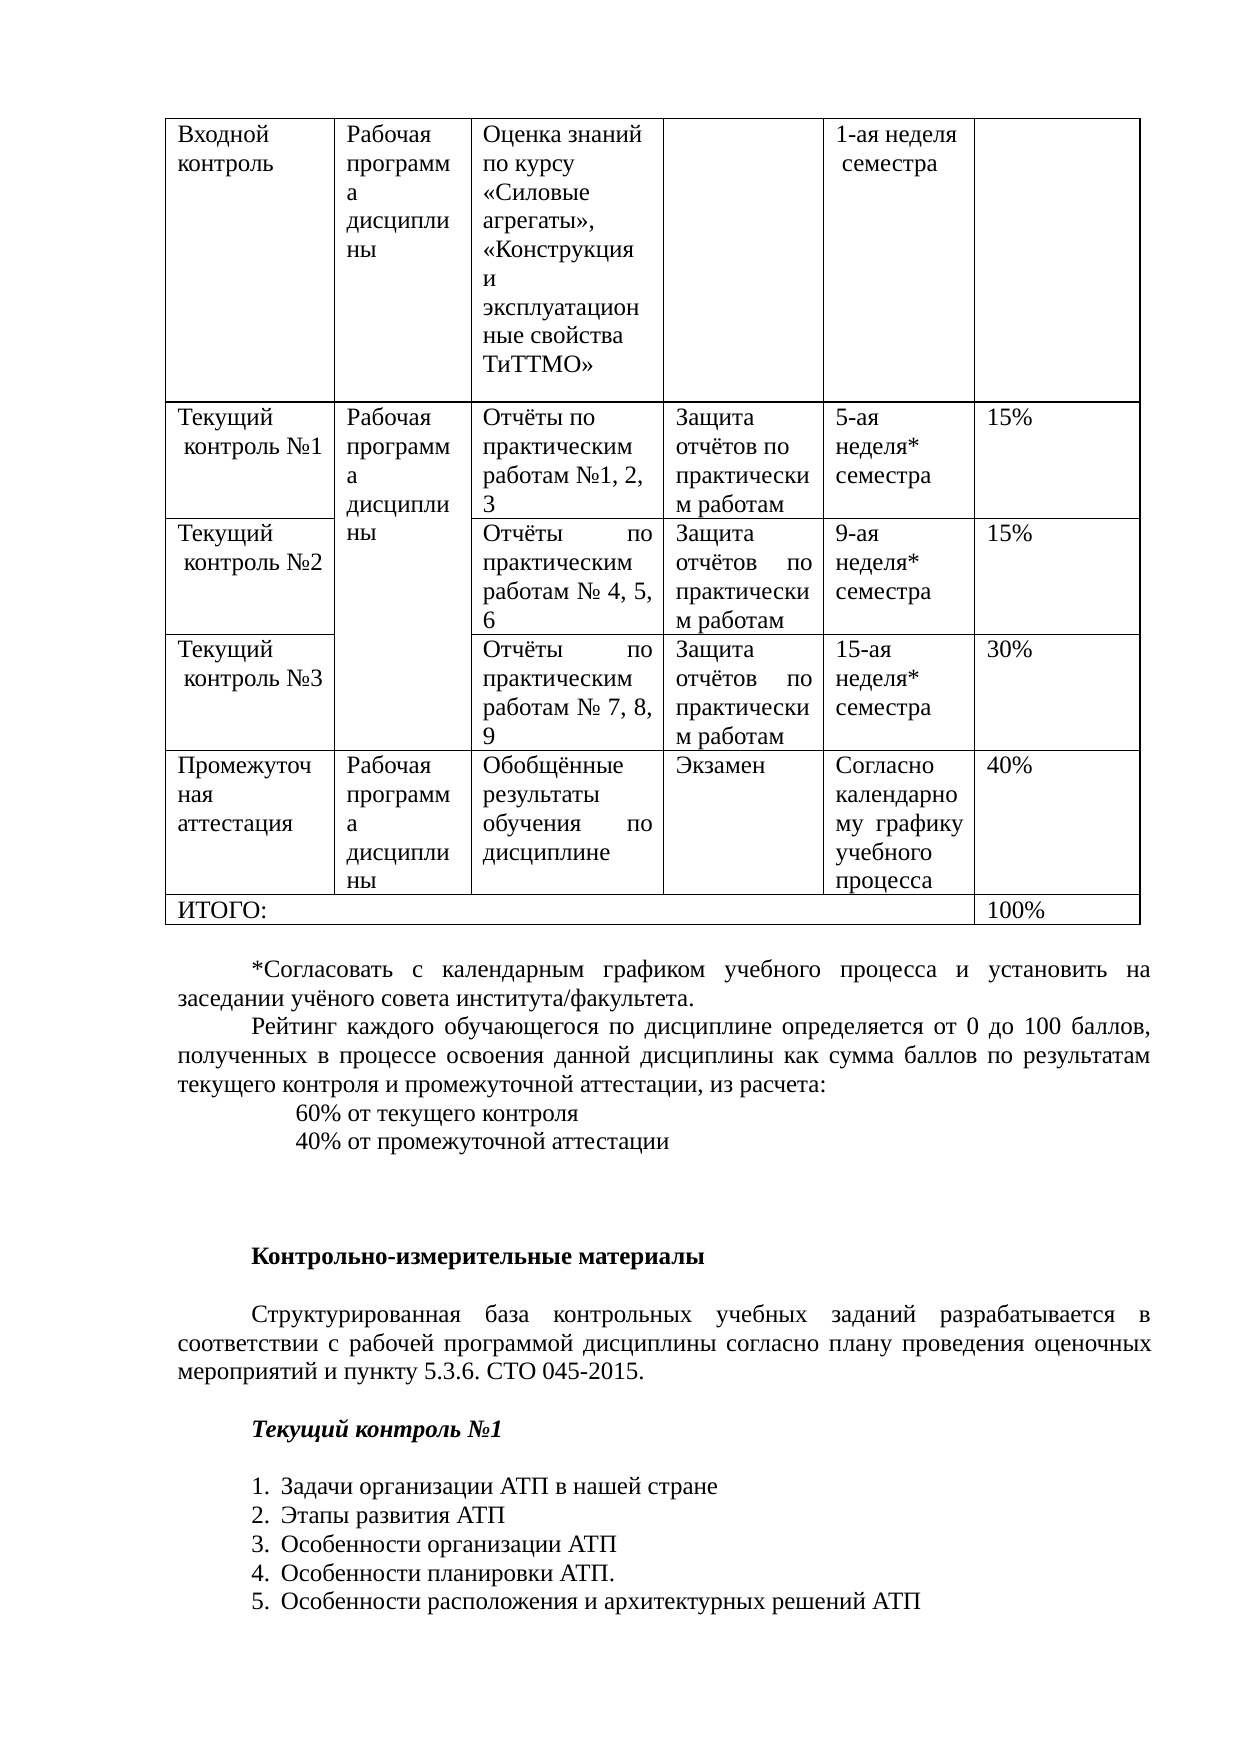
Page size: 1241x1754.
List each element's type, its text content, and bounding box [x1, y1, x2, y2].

text Структурированная база контрольных учебных заданий разрабатывается в соответствии с рабочей программой дисциплины согласно плану проведения оценочных мероприятий и пункту 5.3.6. СТО 045-2015. [177, 1299, 1152, 1385]
table_cell 15% [975, 403, 1139, 517]
list 40% от промежуточной аттестации [177, 1126, 1152, 1155]
text Контрольно-измерительные материалы [177, 1241, 1152, 1270]
text Текущий контроль №1 [177, 1414, 1152, 1443]
list Особенности расположения и архитектурных решений АТП [177, 1586, 1152, 1615]
table_cell Экзамен [664, 751, 823, 894]
table_cell Текущий контроль №1 [166, 403, 334, 517]
table_cell Отчёты по практическим работам № 7, 8, 9 [472, 635, 663, 749]
table_cell [975, 119, 1139, 401]
table_cell 9-ая неделя* семестра [824, 519, 974, 633]
table_cell Отчёты по практическим работам №1, 2, 3 [472, 403, 663, 517]
list Этапы развития АТП [177, 1500, 1152, 1529]
table_cell Согласно календарному графику учебного процесса [824, 751, 974, 894]
table_cell 5-ая неделя* семестра [824, 403, 974, 517]
table_cell 30% [975, 635, 1139, 749]
table_cell Рабочая программа дисциплины [335, 119, 471, 401]
table_cell [664, 119, 823, 401]
list Особенности организации АТП [177, 1529, 1152, 1558]
list 60% от текущего контроля [177, 1098, 1152, 1126]
table_cell Промежуточная аттестация [166, 751, 334, 894]
table_cell ИТОГО: [166, 895, 974, 924]
text Рейтинг каждого обучающегося по дисциплине определяется от 0 до 100 баллов, полученных в процессе освоения данной дисциплины как сумма баллов по результатам текущего контроля и промежуточной аттестации, из расчета: [177, 1011, 1152, 1098]
text *Согласовать с календарным графиком учебного процесса и установить на заседании учёного совета института/факультета. [177, 954, 1152, 1011]
table_cell Защита отчётов по практическим работам [664, 403, 823, 517]
table_cell Текущий контроль №3 [166, 635, 334, 749]
table_cell Оценка знаний по курсу «Силовые агрегаты», «Конструкция и эксплуатационные свойства ТиТТМО» [472, 119, 663, 401]
table_cell Обобщённые результаты обучения по дисциплине [472, 751, 663, 894]
list Задачи организации АТП в нашей стране [177, 1471, 1152, 1500]
table_cell 15% [975, 519, 1139, 633]
list Особенности планировки АТП. [177, 1558, 1152, 1586]
table_cell 100% [975, 895, 1139, 924]
table_cell Защита отчётов по практическим работам [664, 519, 823, 633]
table_cell 1-ая неделя семестра [824, 119, 974, 401]
table_cell Рабочая программа дисциплины [335, 751, 471, 894]
table_cell Входной контроль [166, 119, 334, 401]
table_cell 40% [975, 751, 1139, 894]
table_cell Защита отчётов по практическим работам [664, 635, 823, 749]
table_cell Отчёты по практическим работам № 4, 5, 6 [472, 519, 663, 633]
table_cell 15-ая неделя* семестра [824, 635, 974, 749]
table_cell Рабочая программа дисциплины [335, 403, 471, 749]
table_cell Текущий контроль №2 [166, 519, 334, 633]
